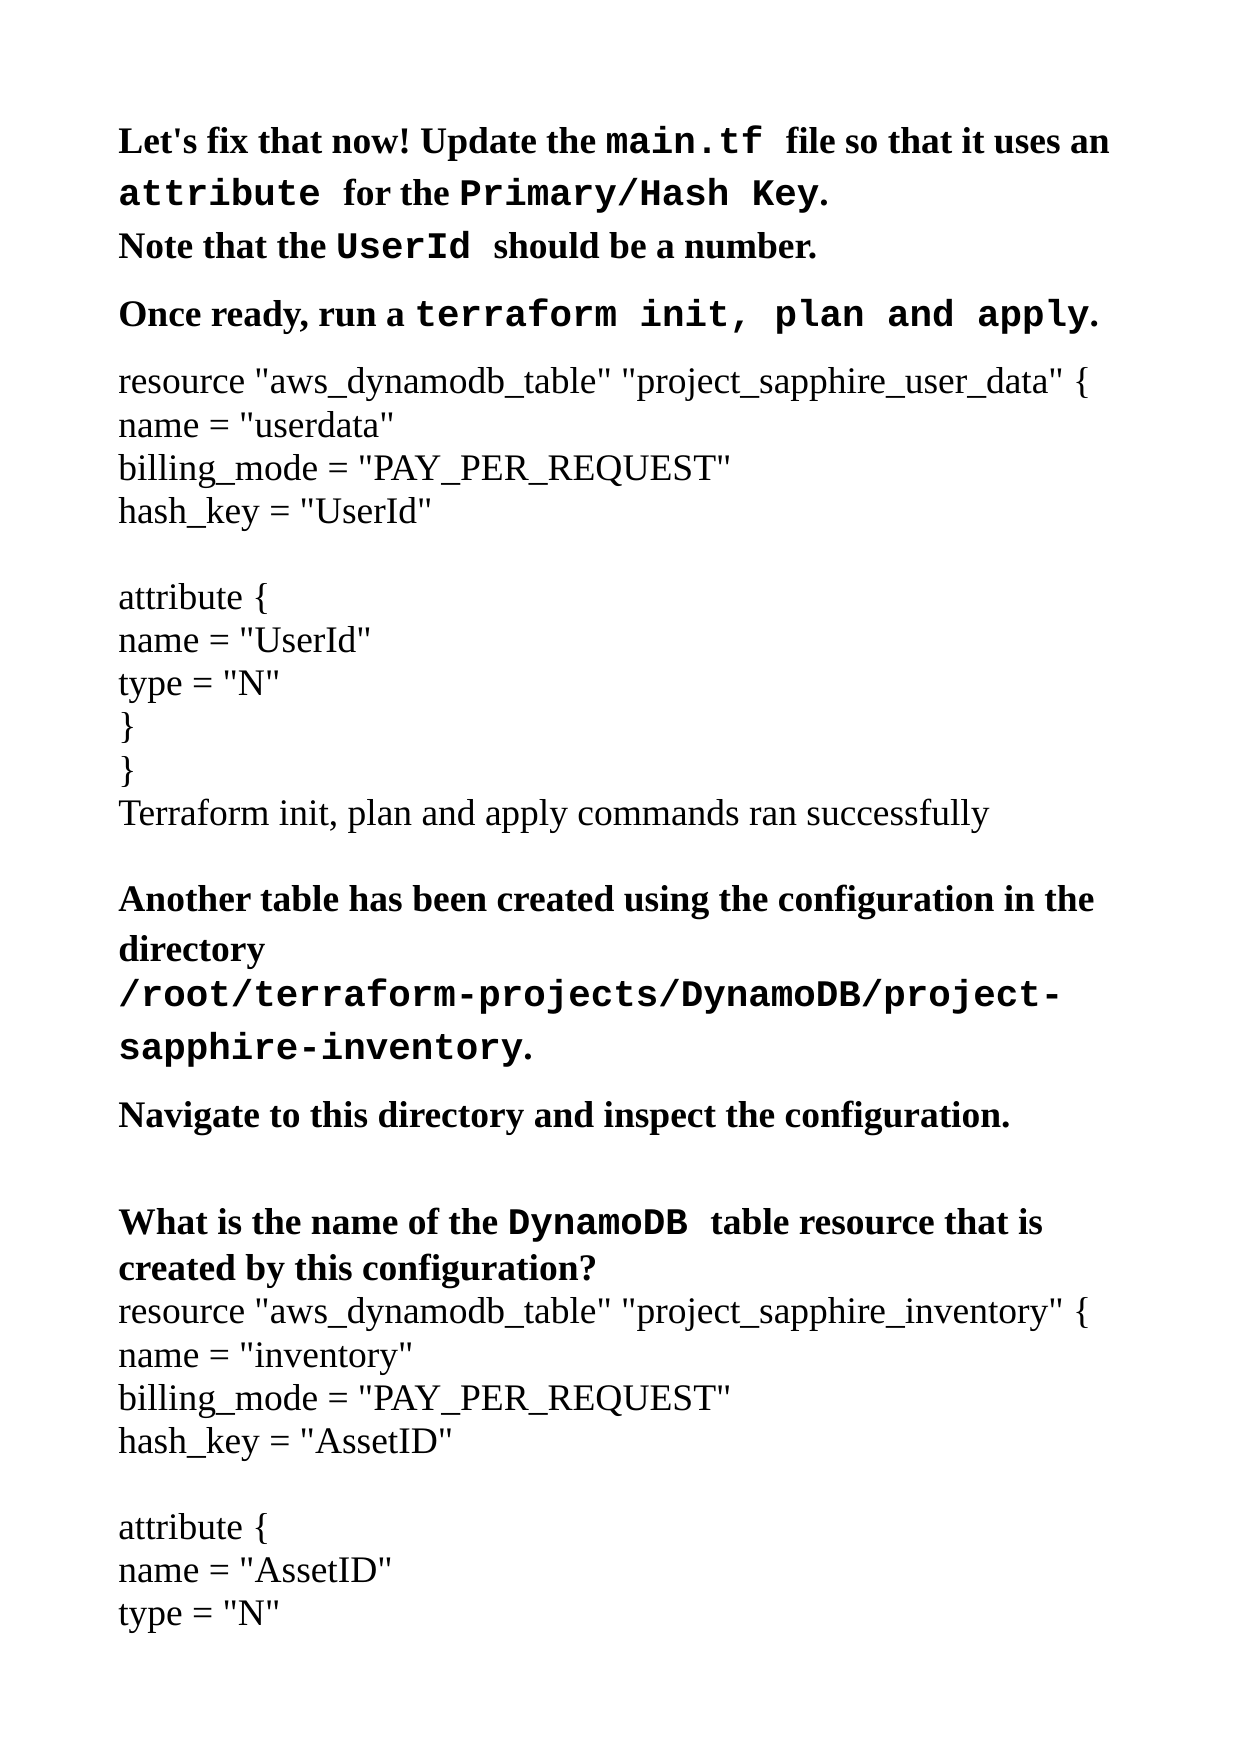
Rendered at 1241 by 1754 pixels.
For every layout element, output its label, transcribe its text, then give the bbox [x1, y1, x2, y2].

text resource "aws_dynamodb_table" "project_sapphire_user_data" { [118, 359, 1122, 402]
text name = "inventory" [118, 1332, 1122, 1375]
text billing_mode = "PAY_PER_REQUEST" [118, 445, 1122, 488]
text Let's fix that now! Update the main.tf file so that it uses an attribute for the Primary/Hash Key. Note that the UserId should be a number. [118, 118, 1122, 270]
text billing_mode = "PAY_PER_REQUEST" [118, 1375, 1122, 1418]
text name = "AssetID" [118, 1548, 1122, 1591]
text What is the name of the DynamoDB table resource that is created by this configuration? [118, 1199, 1122, 1289]
text attribute { [118, 574, 1122, 618]
text resource "aws_dynamodb_table" "project_sapphire_inventory" { [118, 1289, 1122, 1332]
text hash_key = "UserId" [118, 488, 1122, 531]
text Navigate to this directory and inspect the configuration. [118, 1092, 1122, 1135]
text name = "UserId" [118, 618, 1122, 661]
text hash_key = "AssetID" [118, 1418, 1122, 1461]
text } [118, 747, 1122, 790]
text name = "userdata" [118, 402, 1122, 445]
text Once ready, run a terraform init, plan and apply. [118, 291, 1122, 337]
text type = "N" [118, 1591, 1122, 1634]
text type = "N" [118, 661, 1122, 704]
text attribute { [118, 1504, 1122, 1548]
text } [118, 704, 1122, 747]
text Terraform init, plan and apply commands ran successfully [118, 790, 1122, 833]
text Another table has been created using the configuration in the directory /root/terraform-projects/DynamoDB/project-sapphire-inventory. [118, 876, 1122, 1071]
